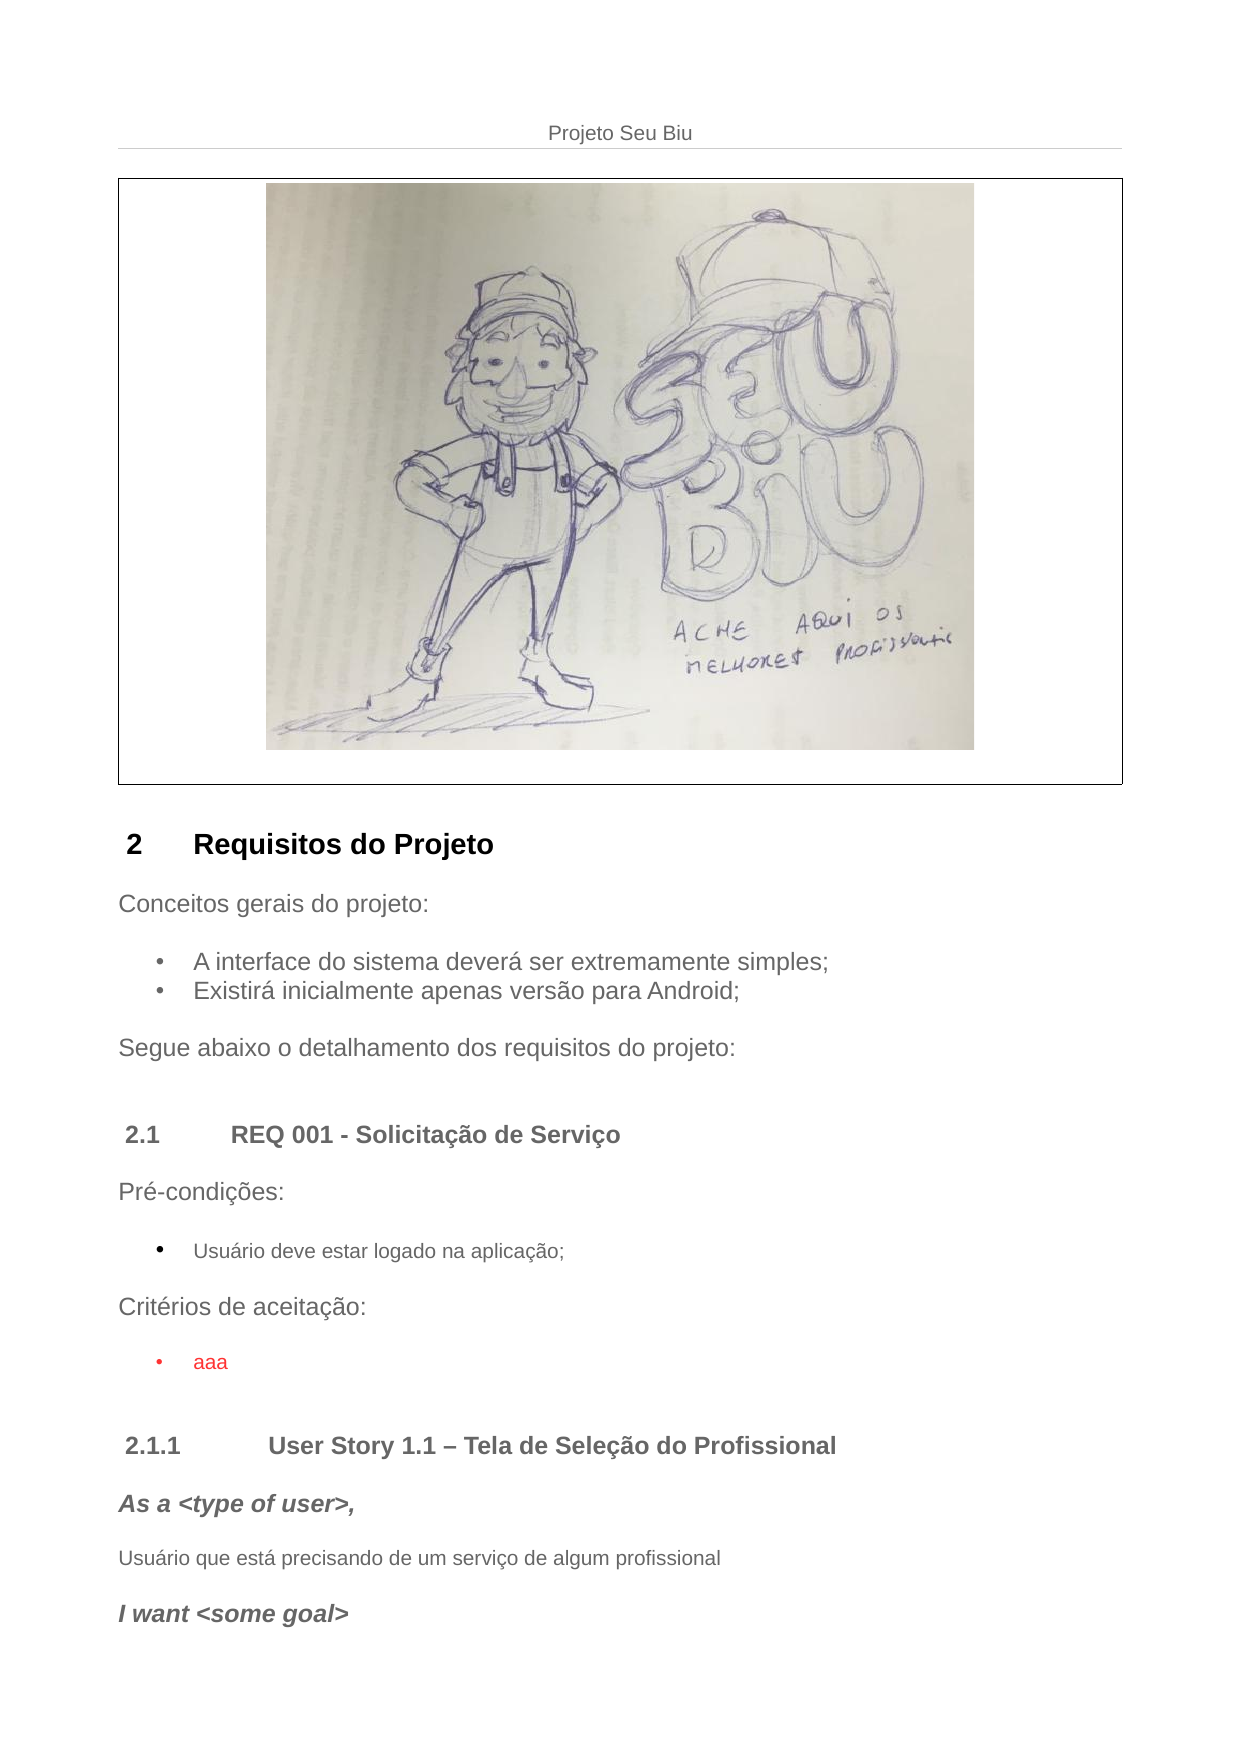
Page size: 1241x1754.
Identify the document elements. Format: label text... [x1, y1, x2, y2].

list aaa [156, 1350, 1122, 1374]
table_cell [119, 179, 1122, 784]
text Critérios de aceitação: [118, 1292, 1122, 1321]
list A interface do sistema deverá ser extremamente simples; [156, 947, 1122, 976]
text As a <type of user>, [118, 1489, 1122, 1517]
list Requisitos do Projeto [118, 827, 1122, 861]
text Usuário que está precisando de um serviço de algum profissional [118, 1546, 1122, 1570]
list REQ 001 - Solicitação de Serviço [118, 1119, 1122, 1148]
text I want <some goal> [118, 1599, 1122, 1628]
picture [266, 183, 975, 750]
text Segue abaixo o detalhamento dos requisitos do projeto: [118, 1033, 1122, 1062]
list Existirá inicialmente apenas versão para Android; [156, 976, 1122, 1004]
text Conceitos gerais do projeto: [118, 889, 1122, 918]
list Usuário deve estar logado na aplicação; [156, 1234, 1122, 1263]
text Pré-condições: [118, 1177, 1122, 1206]
list User Story 1.1 – Tela de Seleção do Profissional [118, 1431, 1122, 1460]
